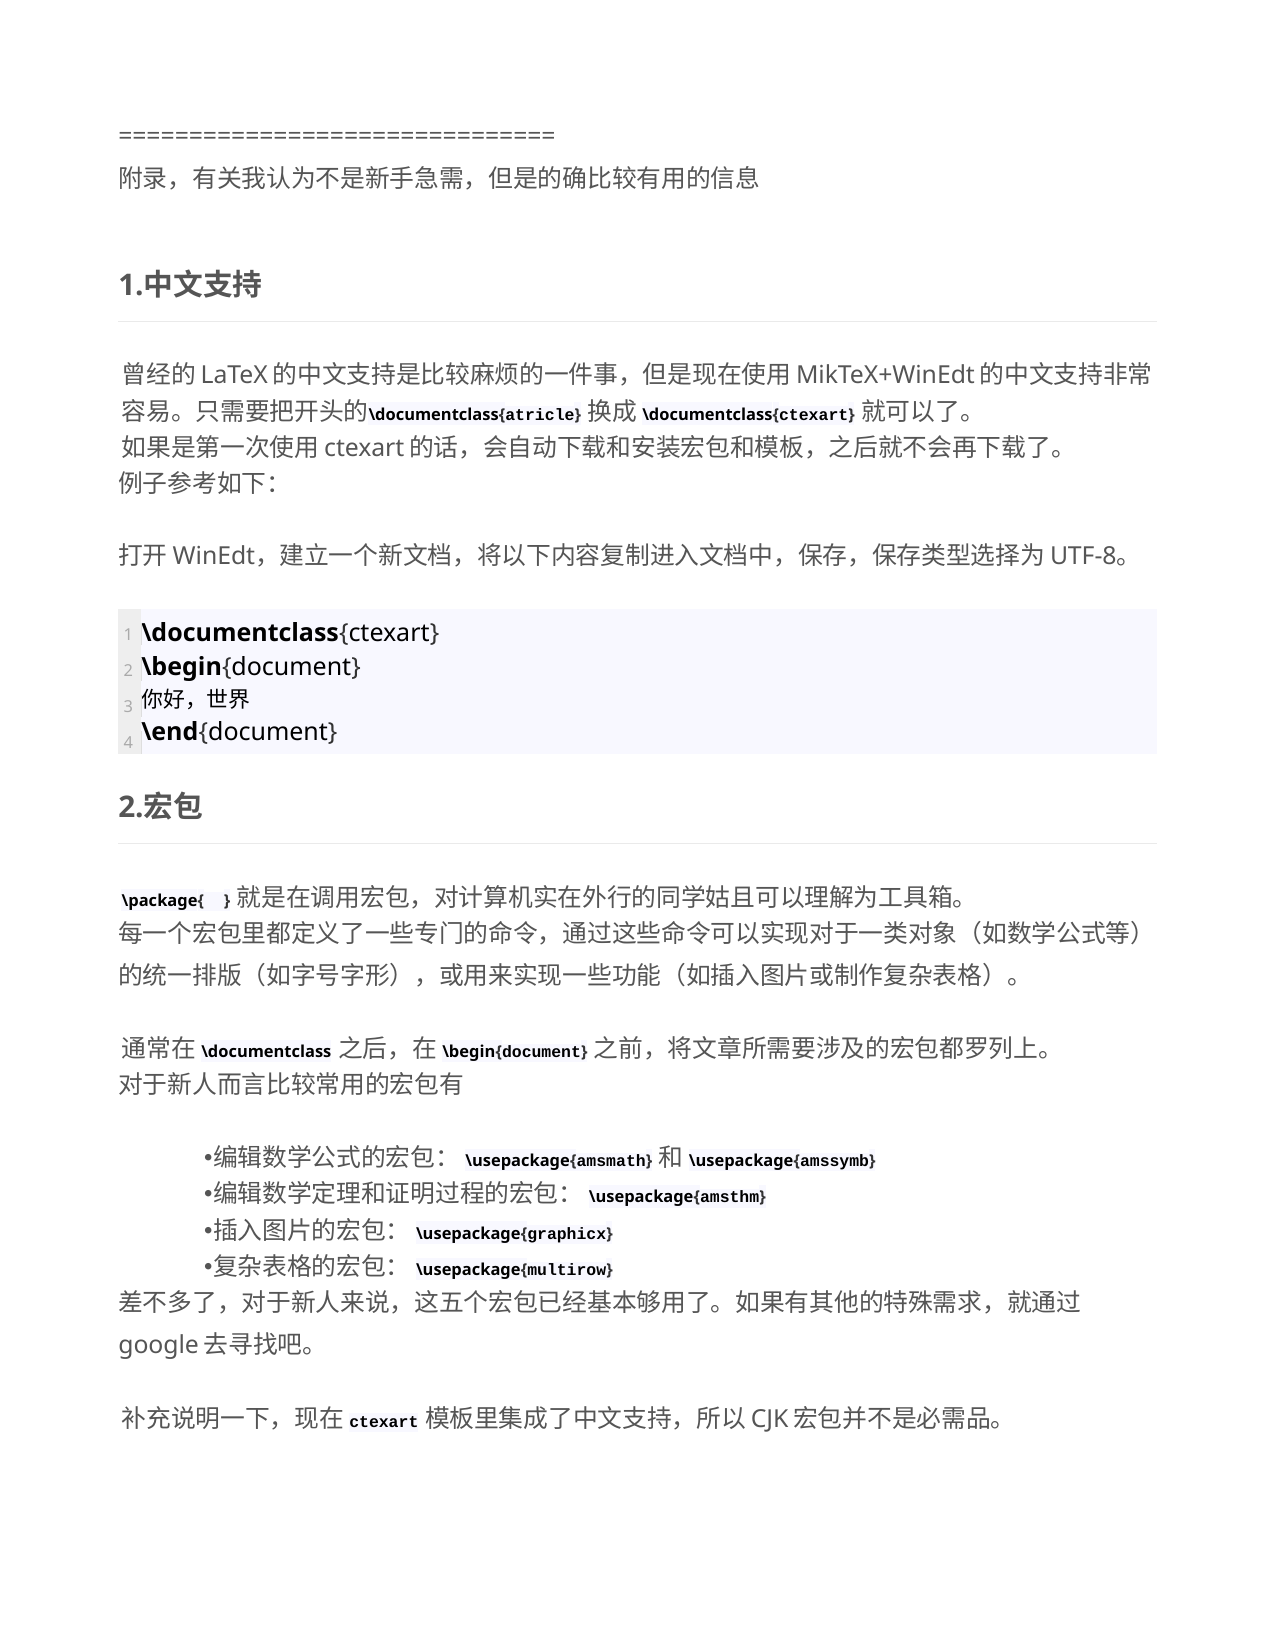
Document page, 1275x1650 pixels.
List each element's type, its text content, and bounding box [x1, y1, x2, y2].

table_header \documentclass{ctexart} \begin{document} 你好，世界 \end{document} [141, 609, 1150, 614]
text 每一个宏包里都定义了一些专门的命令，通过这些命令可以实现对于一类对象（如数学公式等）的统一排版（如字号字形），或用来实现一些功能（如插入图片或制作复杂表格）。 [118, 913, 1157, 992]
list 编辑数学定理和证明过程的宏包： \usepackage{amsthm} [121, 1174, 1153, 1210]
list 编辑数学公式的宏包： \usepackage{amsmath} 和 \usepackage{amssymb} [121, 1137, 1153, 1174]
text \package{ } 就是在调用宏包，对计算机实在外行的同学姑且可以理解为工具箱。 [121, 877, 1153, 913]
text 差不多了，对于新人来说，这五个宏包已经基本够用了。如果有其他的特殊需求，就通过google去寻找吧。 [118, 1282, 1157, 1361]
list 复杂表格的宏包： \usepackage{multirow} [121, 1246, 1153, 1282]
text 打开WinEdt，建立一个新文档，将以下内容复制进入文档中，保存，保存类型选择为UTF-8。 [118, 536, 1157, 572]
text 例子参考如下： [118, 463, 1157, 499]
subtitle 2.宏包 [118, 783, 1157, 843]
table_header 1 2 3 4 [118, 609, 141, 754]
text 曾经的LaTeX的中文支持是比较麻烦的一件事，但是现在使用MikTeX+WinEdt的中文支持非常容易。只需要把开头的\documentclass{atricle} 换成 \documentclass{ctexart} 就可以了。 如果是第一次使用ctexart的话，会自动下载和安装宏包和模板，之后就不会再下载了。 [121, 355, 1153, 463]
text 通常在 \documentclass 之后，在 \begin{document} 之前，将文章所需要涉及的宏包都罗列上。 [121, 1029, 1153, 1065]
text =============================== 附录，有关我认为不是新手急需，但是的确比较有用的信息 [118, 118, 1157, 194]
table_header \documentclass{ctexart} \begin{document} 你好，世界 \end{document} [142, 748, 1150, 754]
text 对于新人而言比较常用的宏包有 [118, 1065, 1157, 1101]
text 补充说明一下，现在 ctexart 模板里集成了中文支持，所以CJK宏包并不是必需品。 [121, 1398, 1153, 1434]
subtitle 1.中文支持 [118, 261, 1157, 321]
list 插入图片的宏包： \usepackage{graphicx} [121, 1210, 1153, 1246]
